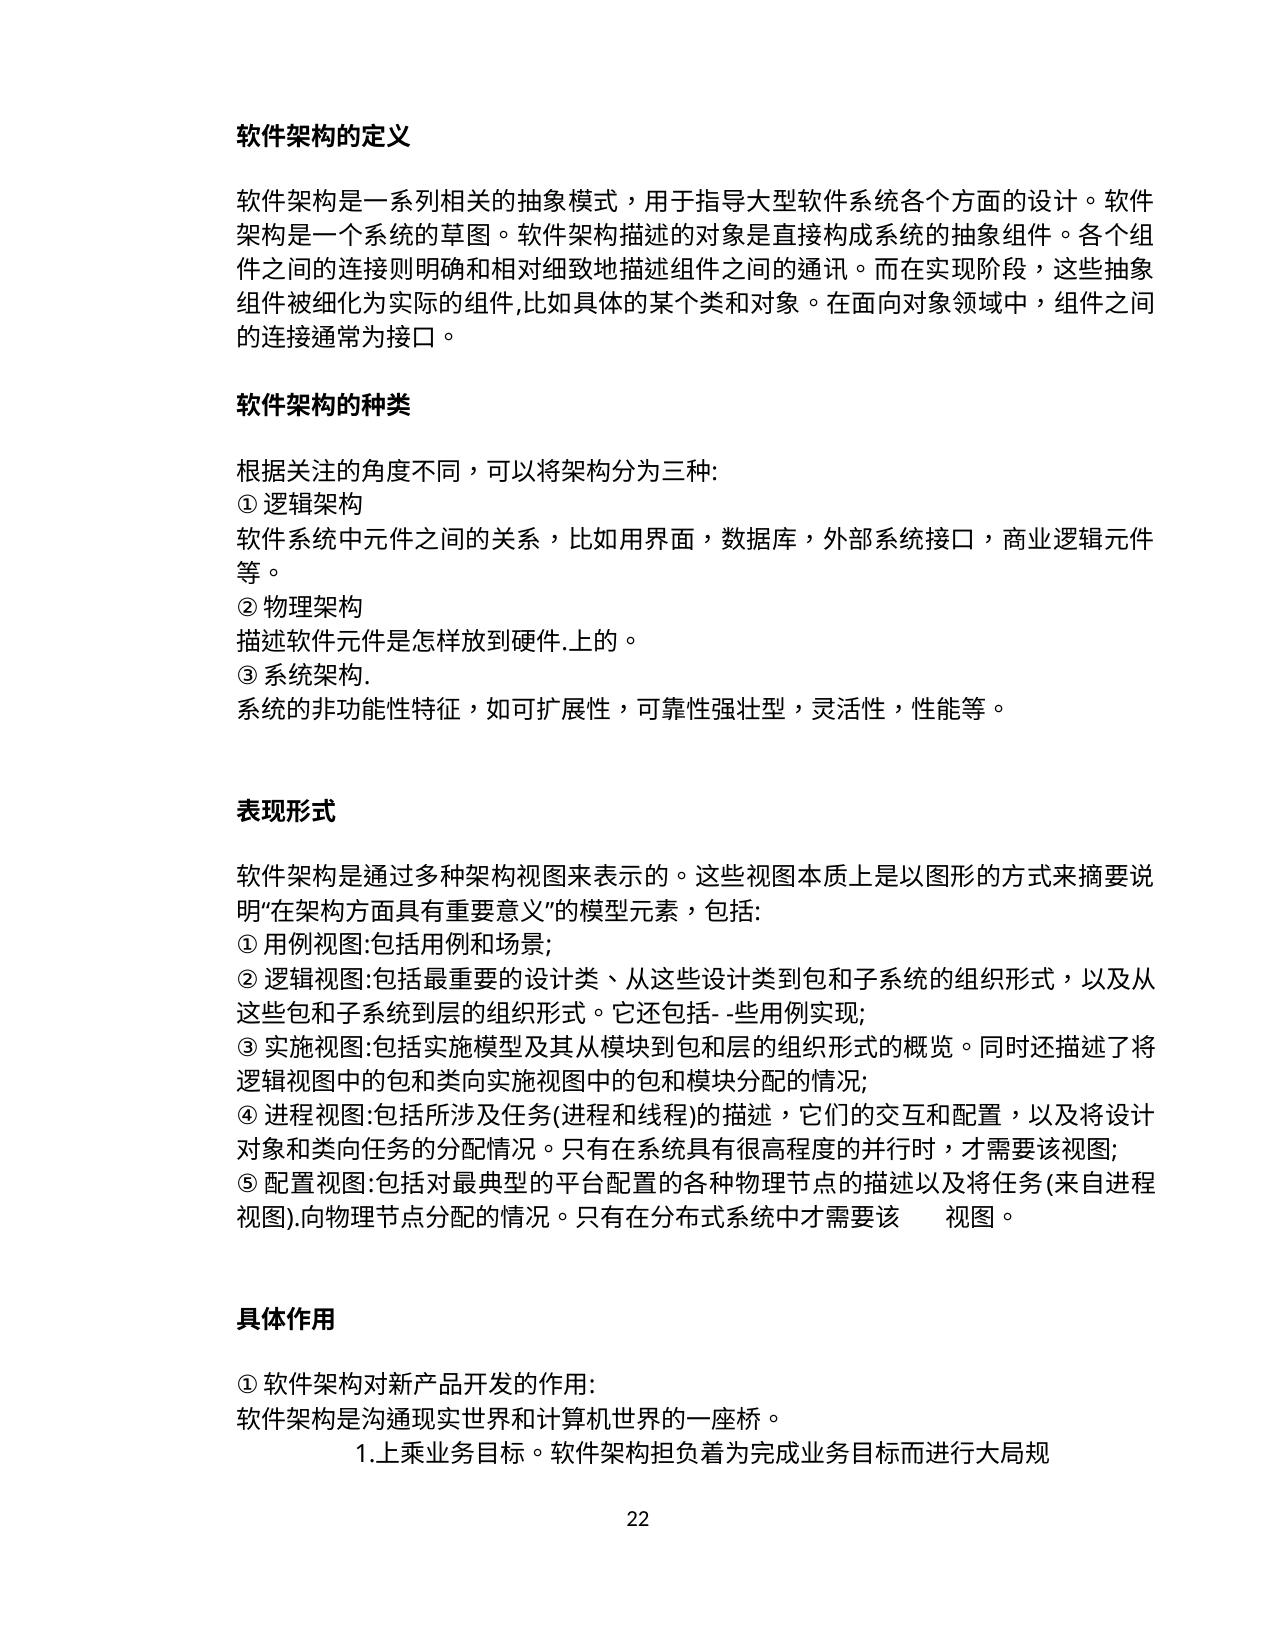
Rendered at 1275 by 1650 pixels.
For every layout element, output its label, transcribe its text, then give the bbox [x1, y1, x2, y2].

text ①软件架构对新产品开发的作用: [118, 1367, 1157, 1401]
text 软件架构是一系列相关的抽象模式，用于指导大型软件系统各个方面的设计。软件 架构是一个系统的草图。软件架构描述的对象是直接构成系统的抽象组件。各个组 件之间的连接则明确和相对细致地描述组件之间的通讯。而在实现阶段，这些抽象 组件被细化为实际的组件,比如具体的某个类和对象。在面向对象领域中，组件之间 的连接通常为接口。 [118, 183, 1157, 354]
text 软件架构是沟通现实世界和计算机世界的一座桥。 [118, 1401, 1157, 1435]
text ⑤配置视图:包括对最典型的平台配置的各种物理节点的描述以及将任务(来自进程 视图).向物理节点分配的情况。只有在分布式系统中才需要该 视图。 [118, 1166, 1157, 1234]
text ③实施视图:包括实施模型及其从模块到包和层的组织形式的概览。同时还描述了将 逻辑视图中的包和类向实施视图中的包和模块分配的情况; [118, 1029, 1157, 1097]
text 软件架构是通过多种架构视图来表示的。这些视图本质上是以图形的方式来摘要说 明“在架构方面具有重要意义”的模型元素，包括: [118, 859, 1157, 927]
text ③系统架构. [118, 657, 1157, 692]
text ①用例视图:包括用例和场景; [118, 927, 1157, 961]
text 具体作用 [118, 1302, 1157, 1336]
text 软件架构的定义 [118, 118, 1157, 152]
text 1.上乘业务目标。软件架构担负着为完成业务目标而进行大局规 [118, 1435, 1157, 1469]
text ①逻辑架构 [118, 487, 1157, 521]
text 描述软件元件是怎样放到硬件.上的。 [118, 623, 1157, 657]
text ④进程视图:包括所涉及任务(进程和线程)的描述，它们的交互和配置，以及将设计 对象和类向任务的分配情况。只有在系统具有很高程度的并行时，才需要该视图; [118, 1097, 1157, 1166]
text 根据关注的角度不同，可以将架构分为三种: [118, 453, 1157, 487]
text 系统的非功能性特征，如可扩展性，可靠性强壮型，灵活性，性能等。 [118, 692, 1157, 726]
text 软件系统中元件之间的关系，比如用界面，数据库，外部系统接口，商业逻辑元件 等。 [118, 521, 1157, 589]
text 表现形式 [118, 794, 1157, 828]
text ②物理架构 [118, 589, 1157, 623]
text ②逻辑视图:包括最重要的设计类、从这些设计类到包和子系统的组织形式，以及从 这些包和子系统到层的组织形式。它还包括- -些用例实现; [118, 961, 1157, 1029]
text 软件架构的种类 [118, 388, 1157, 422]
